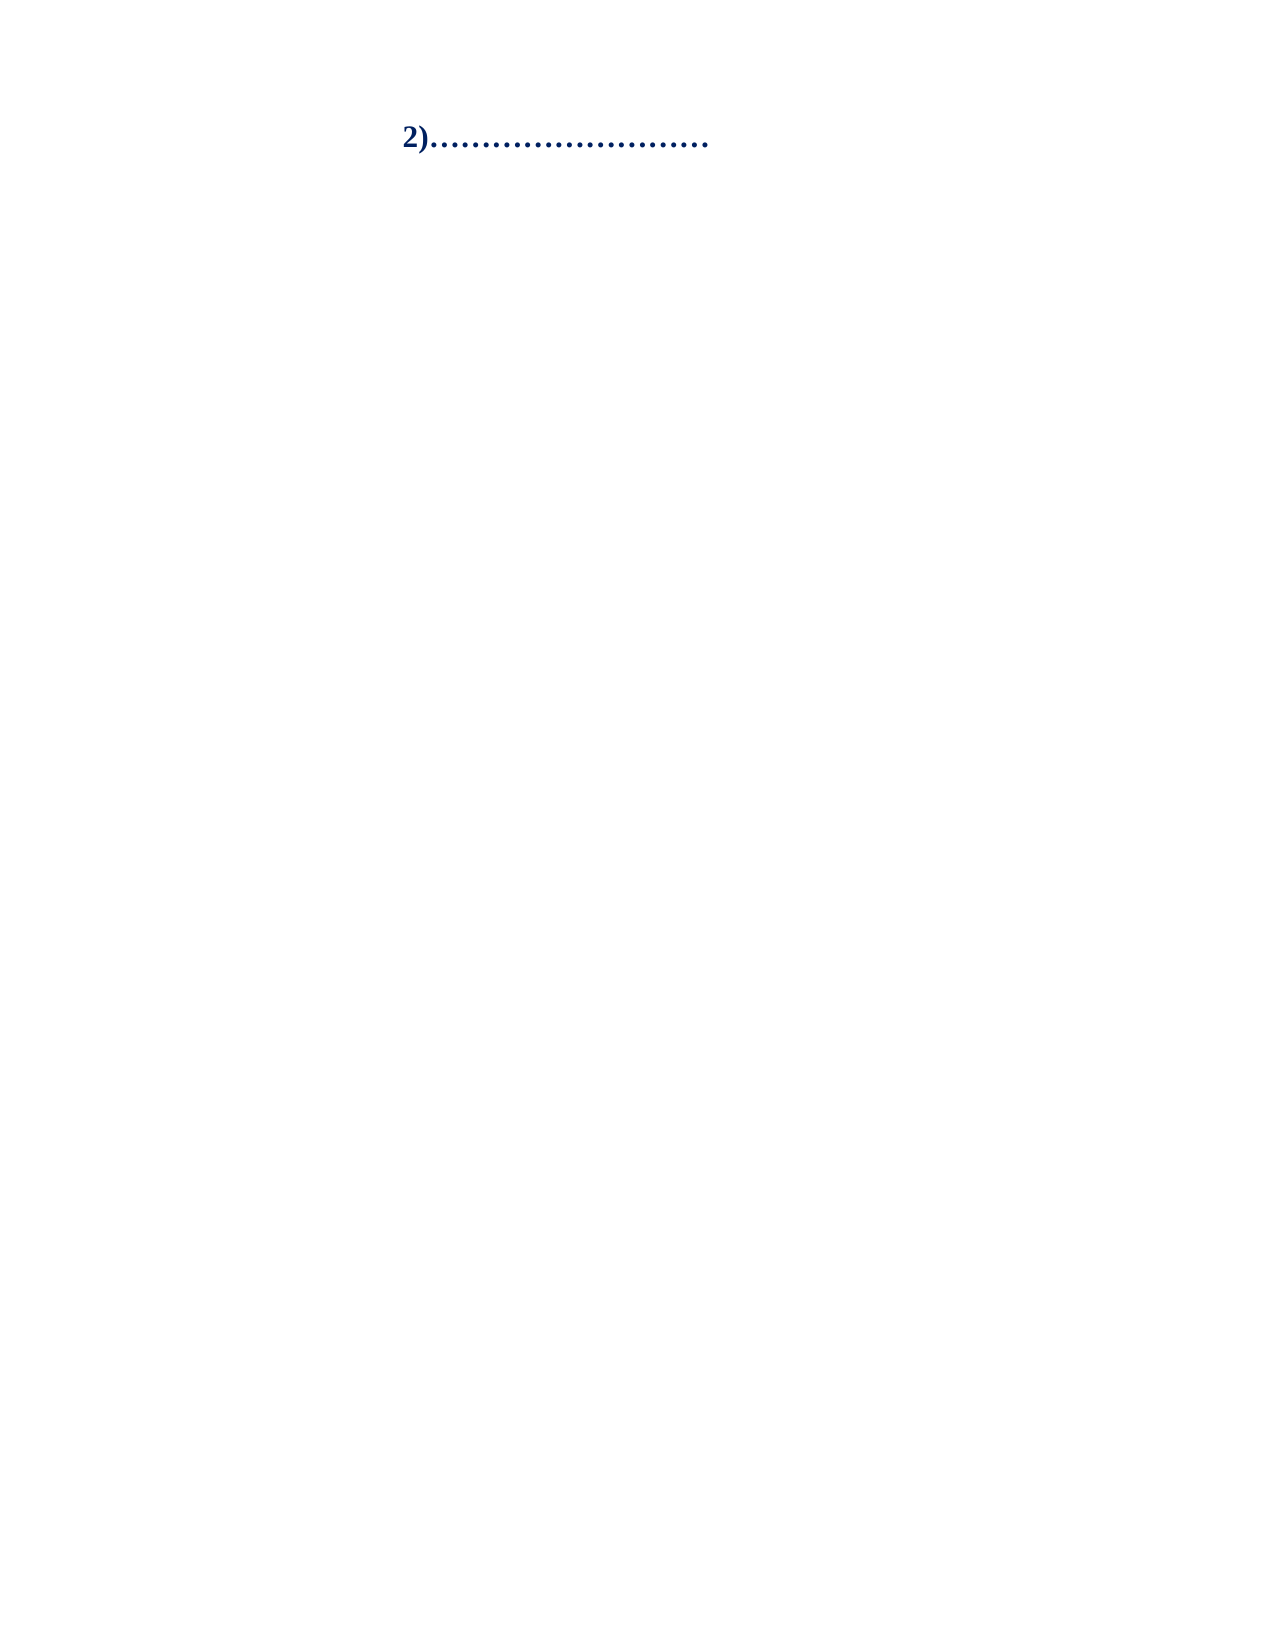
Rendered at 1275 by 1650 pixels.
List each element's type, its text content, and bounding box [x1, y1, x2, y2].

text 2)……………………… [118, 118, 1157, 154]
